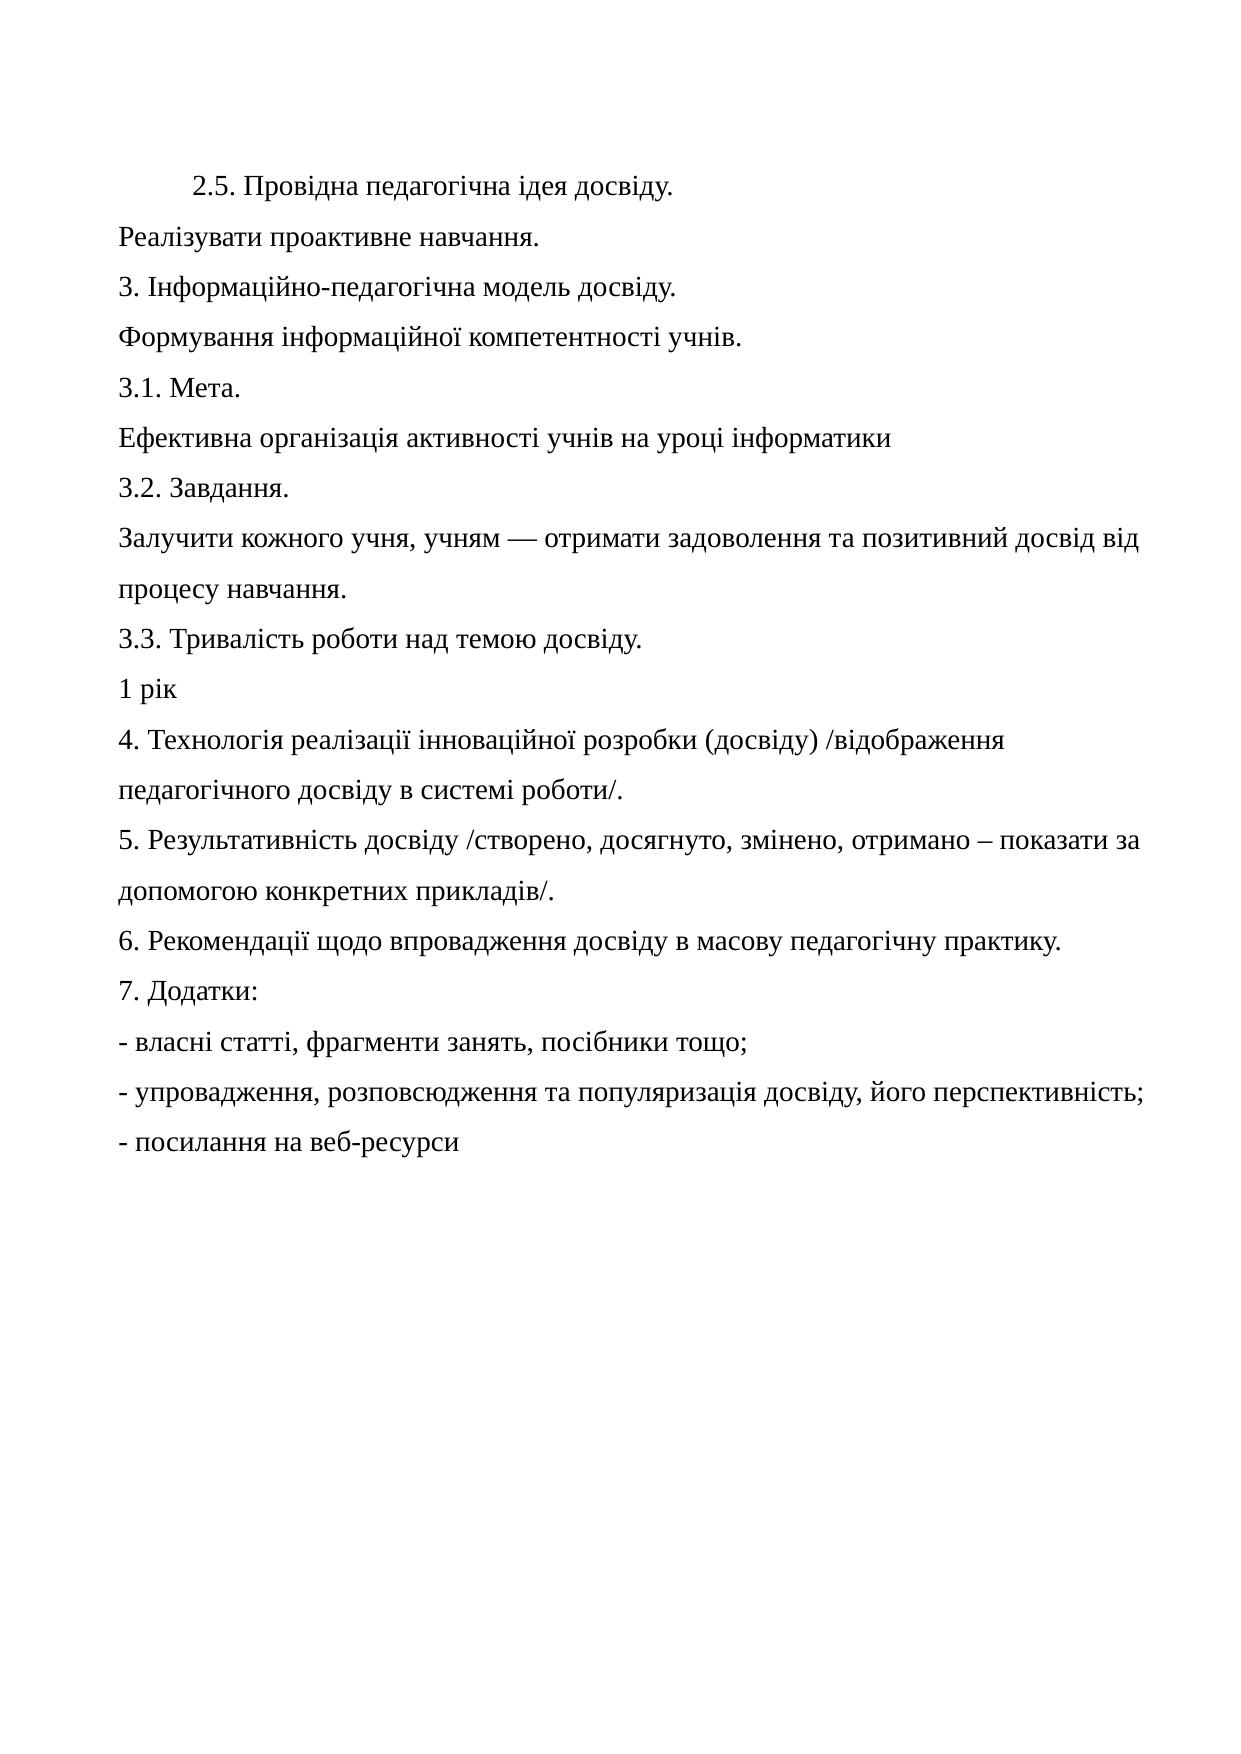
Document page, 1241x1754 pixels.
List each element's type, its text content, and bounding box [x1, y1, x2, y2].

text Формування інформаційної компетентності учнів. [118, 319, 1181, 353]
text 3.2. Завдання. [118, 470, 1181, 504]
text 3.3. Тривалість роботи над темою досвіду. [118, 621, 1181, 655]
text 3.1. Мета. [118, 370, 1181, 403]
text - власні статті, фрагменти занять, посібники тощо; [118, 1024, 1181, 1057]
text - упровадження, розповсюдження та популяризація досвіду, його перспективність; [118, 1074, 1181, 1108]
text 5. Результативність досвіду /створено, досягнуто, змінено, отримано – показати за допомогою конкретних прикладів/. [118, 822, 1181, 906]
text 6. Рекомендації щодо впровадження досвіду в масову педагогічну практику. [118, 923, 1181, 957]
text Ефективна організація активності учнів на уроці інформатики [118, 420, 1181, 453]
text 7. Додатки: [118, 973, 1181, 1007]
text 1 рік [118, 672, 1181, 705]
text Залучити кожного учня, учням — отримати задоволення та позитивний досвід від процесу навчання. [118, 521, 1181, 604]
text Реалізувати проактивне навчання. [118, 219, 1181, 252]
text - посилання на веб-ресурси [118, 1124, 1181, 1158]
text 4. Технологія реалізації інноваційної розробки (досвіду) /відображення педагогічного досвіду в системі роботи/. [118, 722, 1181, 806]
text 3. Інформаційно-педагогічна модель досвіду. [118, 269, 1181, 303]
text 2.5. Провідна педагогічна ідея досвіду. [118, 168, 1181, 202]
